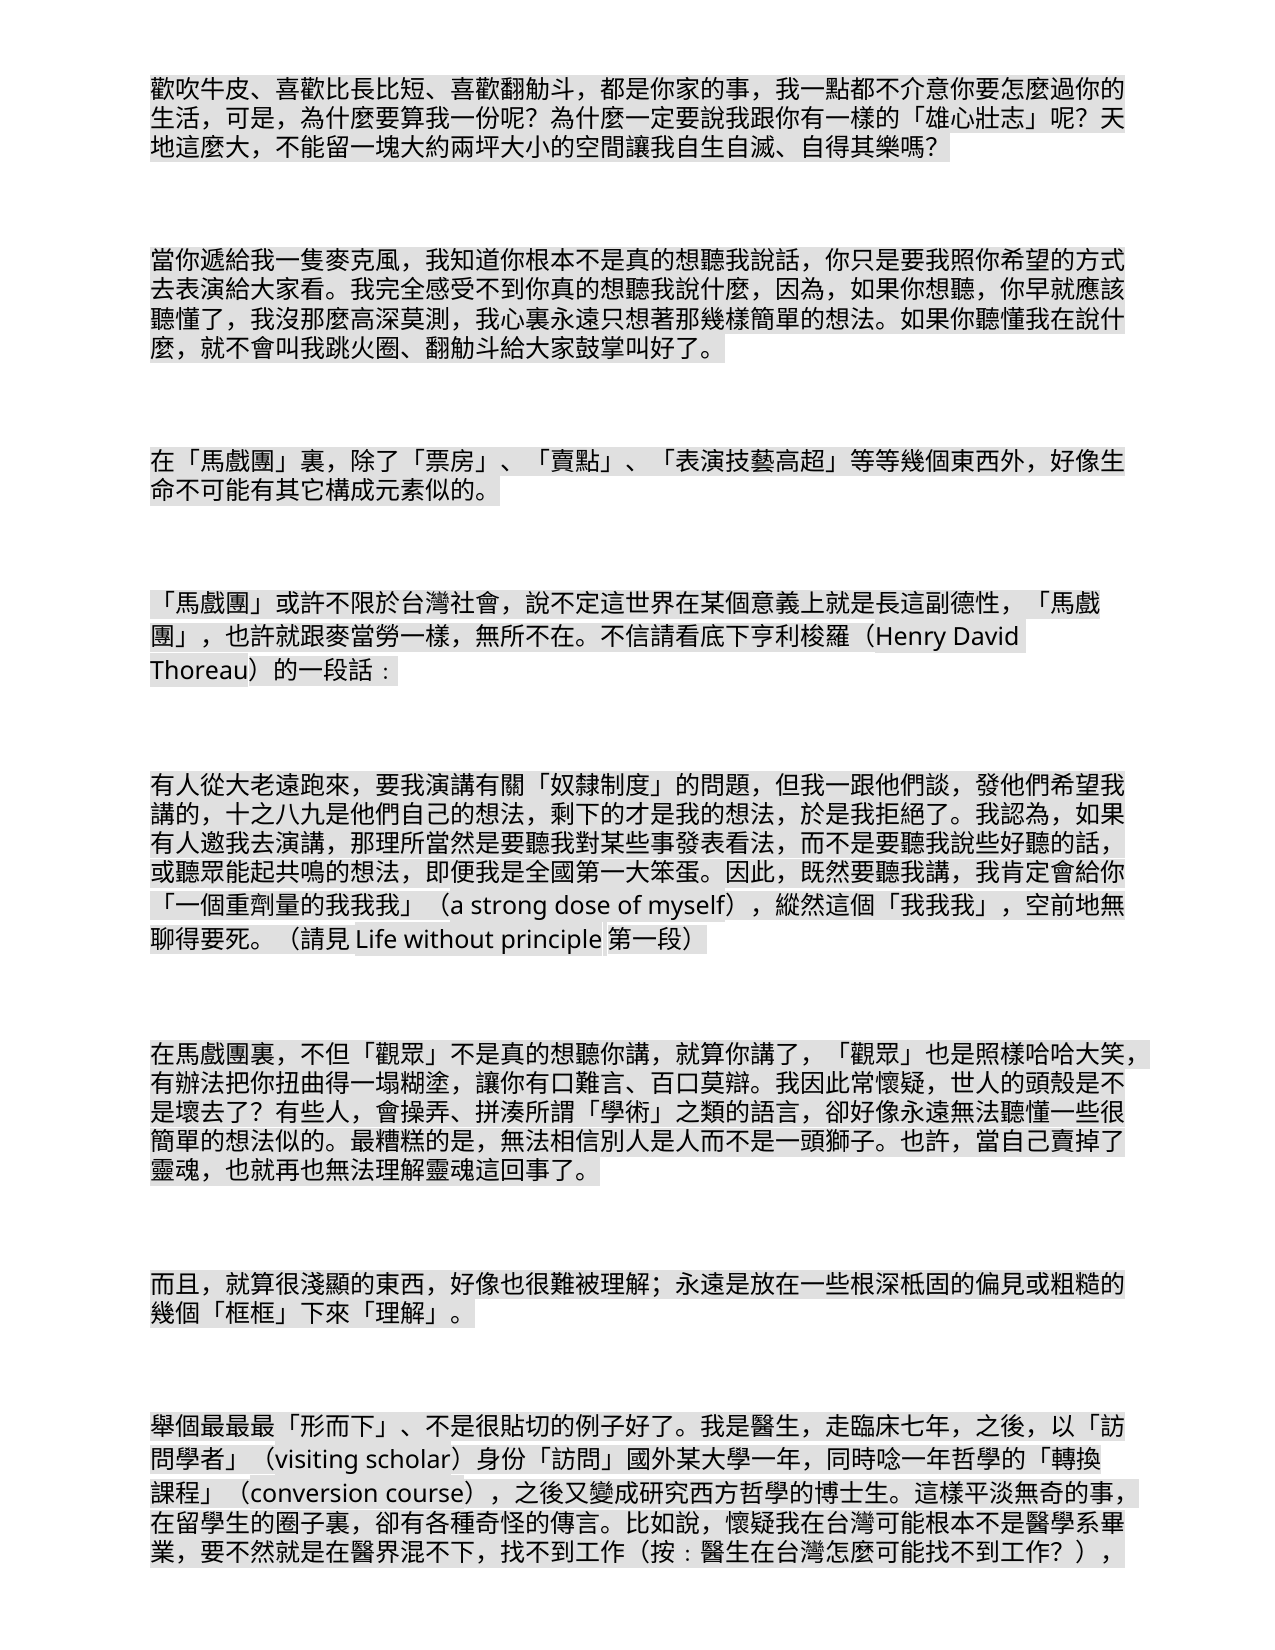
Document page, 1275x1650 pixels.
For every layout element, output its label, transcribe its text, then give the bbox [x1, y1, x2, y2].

text 舉個最最最「形而下」、不是很貼切的例子好了。我是醫生，走臨床七年，之後，以「訪問學者」（visiting scholar）身份「訪問」國外某大學一年，同時唸一年哲學的「轉換課程」（conversion course），之後又變成研究西方哲學的博士生。這樣平淡無奇的事，在留學生的圈子裏，卻有各種奇怪的傳言。比如說，懷疑我在台灣可能根本不是醫學系畢業，要不然就是在醫界混不下，找不到工作（按﹕醫生在台灣怎麼可能找不到工作？），否則哪有可能「轉唸」比較「沒路用」的哲學，而要「放棄」唸醫學博士之理。 [150, 1412, 1125, 1568]
text 在「馬戲團」裏，除了「票房」、「賣點」、「表演技藝高超」等等幾個東西外，好像生命不可能有其它構成元素似的。 [150, 447, 1125, 506]
text 「馬戲團」或許不限於台灣社會，說不定這世界在某個意義上就是長這副德性，「馬戲團」，也許就跟麥當勞一樣，無所不在。不信請看底下亨利梭羅（Henry David Thoreau）的一段話﹕ [150, 590, 1125, 687]
text 在馬戲團裏，不但「觀眾」不是真的想聽你講，就算你講了，「觀眾」也是照樣哈哈大笑，有辦法把你扭曲得一塌糊塗，讓你有口難言、百口莫辯。我因此常懷疑，世人的頭殼是不是壞去了？有些人，會操弄、拼湊所謂「學術」之類的語言，卻好像永遠無法聽懂一些很簡單的想法似的。最糟糕的是，無法相信別人是人而不是一頭獅子。也許，當自己賣掉了靈魂，也就再也無法理解靈魂這回事了。 [150, 1040, 1125, 1186]
text 而且，就算很淺顯的東西，好像也很難被理解；永遠是放在一些根深柢固的偏見或粗糙的幾個「框框」下來「理解」。 [150, 1270, 1125, 1328]
text 當你遞給我一隻麥克風，我知道你根本不是真的想聽我說話，你只是要我照你希望的方式去表演給大家看。我完全感受不到你真的想聽我說什麼，因為，如果你想聽，你早就應該聽懂了，我沒那麼高深莫測，我心裏永遠只想著那幾樣簡單的想法。如果你聽懂我在說什麼，就不會叫我跳火圈、翻觔斗給大家鼓掌叫好了。 [150, 247, 1125, 363]
text 有人從大老遠跑來，要我演講有關「奴隸制度」的問題，但我一跟他們談，發他們希望我講的，十之八九是他們自己的想法，剩下的才是我的想法，於是我拒絕了。我認為，如果有人邀我去演講，那理所當然是要聽我對某些事發表看法，而不是要聽我說些好聽的話，或聽眾能起共鳴的想法，即便我是全國第一大笨蛋。因此，既然要聽我講，我肯定會給你「一個重劑量的我我我」（a strong dose of myself），縱然這個「我我我」，空前地無聊得要死。（請見Life without principle第一段） [150, 771, 1125, 956]
text 歡吹牛皮、喜歡比長比短、喜歡翻觔斗，都是你家的事，我一點都不介意你要怎麼過你的生活，可是，為什麼要算我一份呢？為什麼一定要說我跟你有一樣的「雄心壯志」呢？天地這麼大，不能留一塊大約兩坪大小的空間讓我自生自滅、自得其樂嗎？ [150, 75, 1125, 162]
